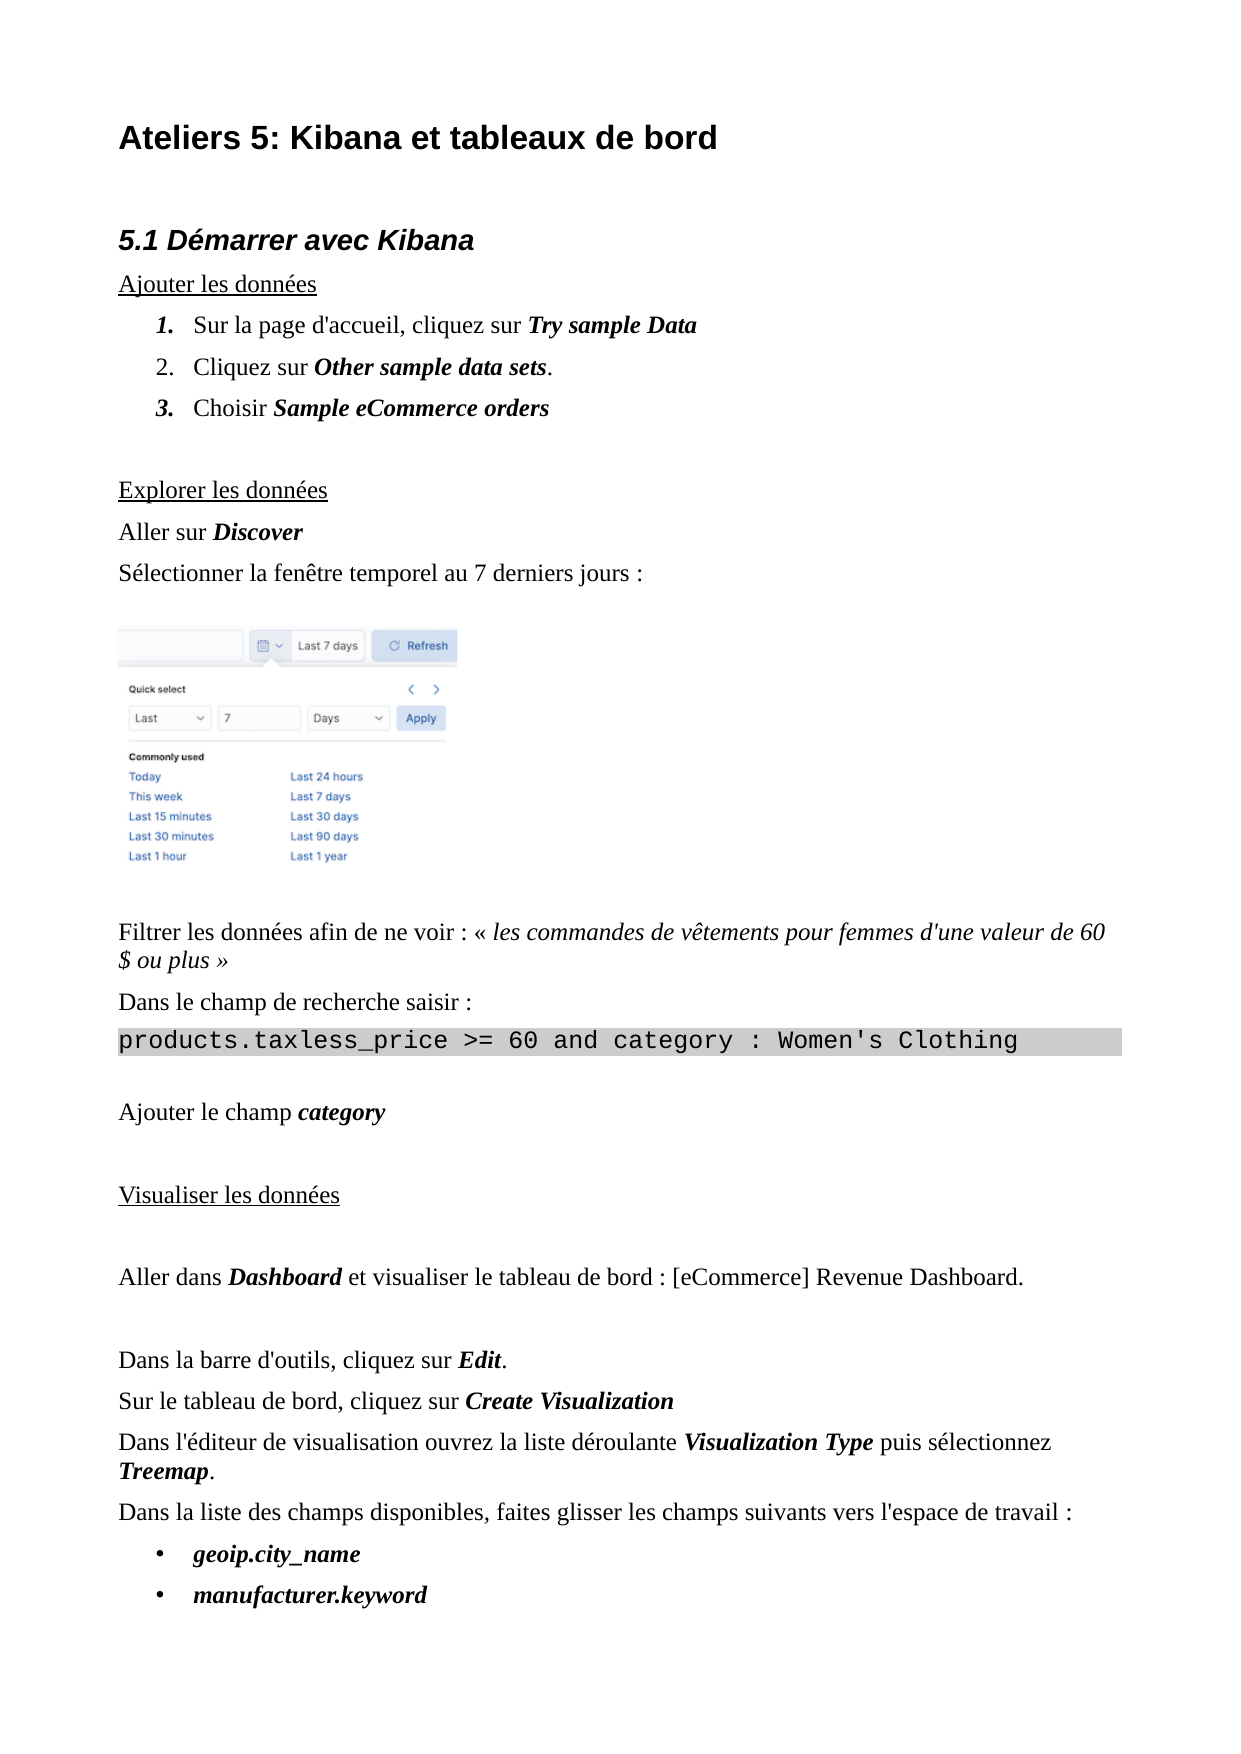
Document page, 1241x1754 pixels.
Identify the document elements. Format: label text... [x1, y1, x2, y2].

text Aller sur Discover [118, 517, 1122, 545]
text Aller dans Dashboard et visualiser le tableau de bord : [eCommerce] Revenue Dashboard. [118, 1262, 1122, 1291]
list manufacturer.keyword [156, 1580, 1122, 1609]
text Ajouter les données [118, 269, 1122, 298]
text products.taxless_price >= 60 and category : Women's Clothing [118, 1028, 1122, 1056]
text Dans l'éditeur de visualisation ouvrez la liste déroulante Visualization Type puis sélectionnez Treemap. [118, 1427, 1122, 1485]
text Explorer les données [118, 475, 1122, 504]
text Filtrer les données afin de ne voir : « les commandes de vêtements pour femmes d'une valeur de 60 $ ou plus » [118, 917, 1122, 974]
text Sélectionner la fenêtre temporel au 7 derniers jours : [118, 558, 1122, 615]
text Ajouter le champ category [118, 1097, 1122, 1126]
list Choisir Sample eCommerce orders [156, 393, 1122, 422]
text Dans le champ de recherche saisir : [118, 987, 1122, 1015]
text Visualiser les données [118, 1180, 1122, 1209]
list Sur la page d'accueil, cliquez sur Try sample Data [156, 310, 1122, 339]
picture [117, 626, 458, 875]
text Dans la barre d'outils, cliquez sur Edit. [118, 1345, 1122, 1374]
list Cliquez sur Other sample data sets. [156, 352, 1122, 380]
subtitle Ateliers 5: Kibana et tableaux de bord [118, 118, 1122, 157]
text Sur le tableau de bord, cliquez sur Create Visualization [118, 1386, 1122, 1415]
list geoip.city_name [156, 1539, 1122, 1567]
text Dans la liste des champs disponibles, faites glisser les champs suivants vers l'espace de travail : [118, 1497, 1122, 1526]
subtitle 5.1 Démarrer avec Kibana [118, 223, 1122, 257]
